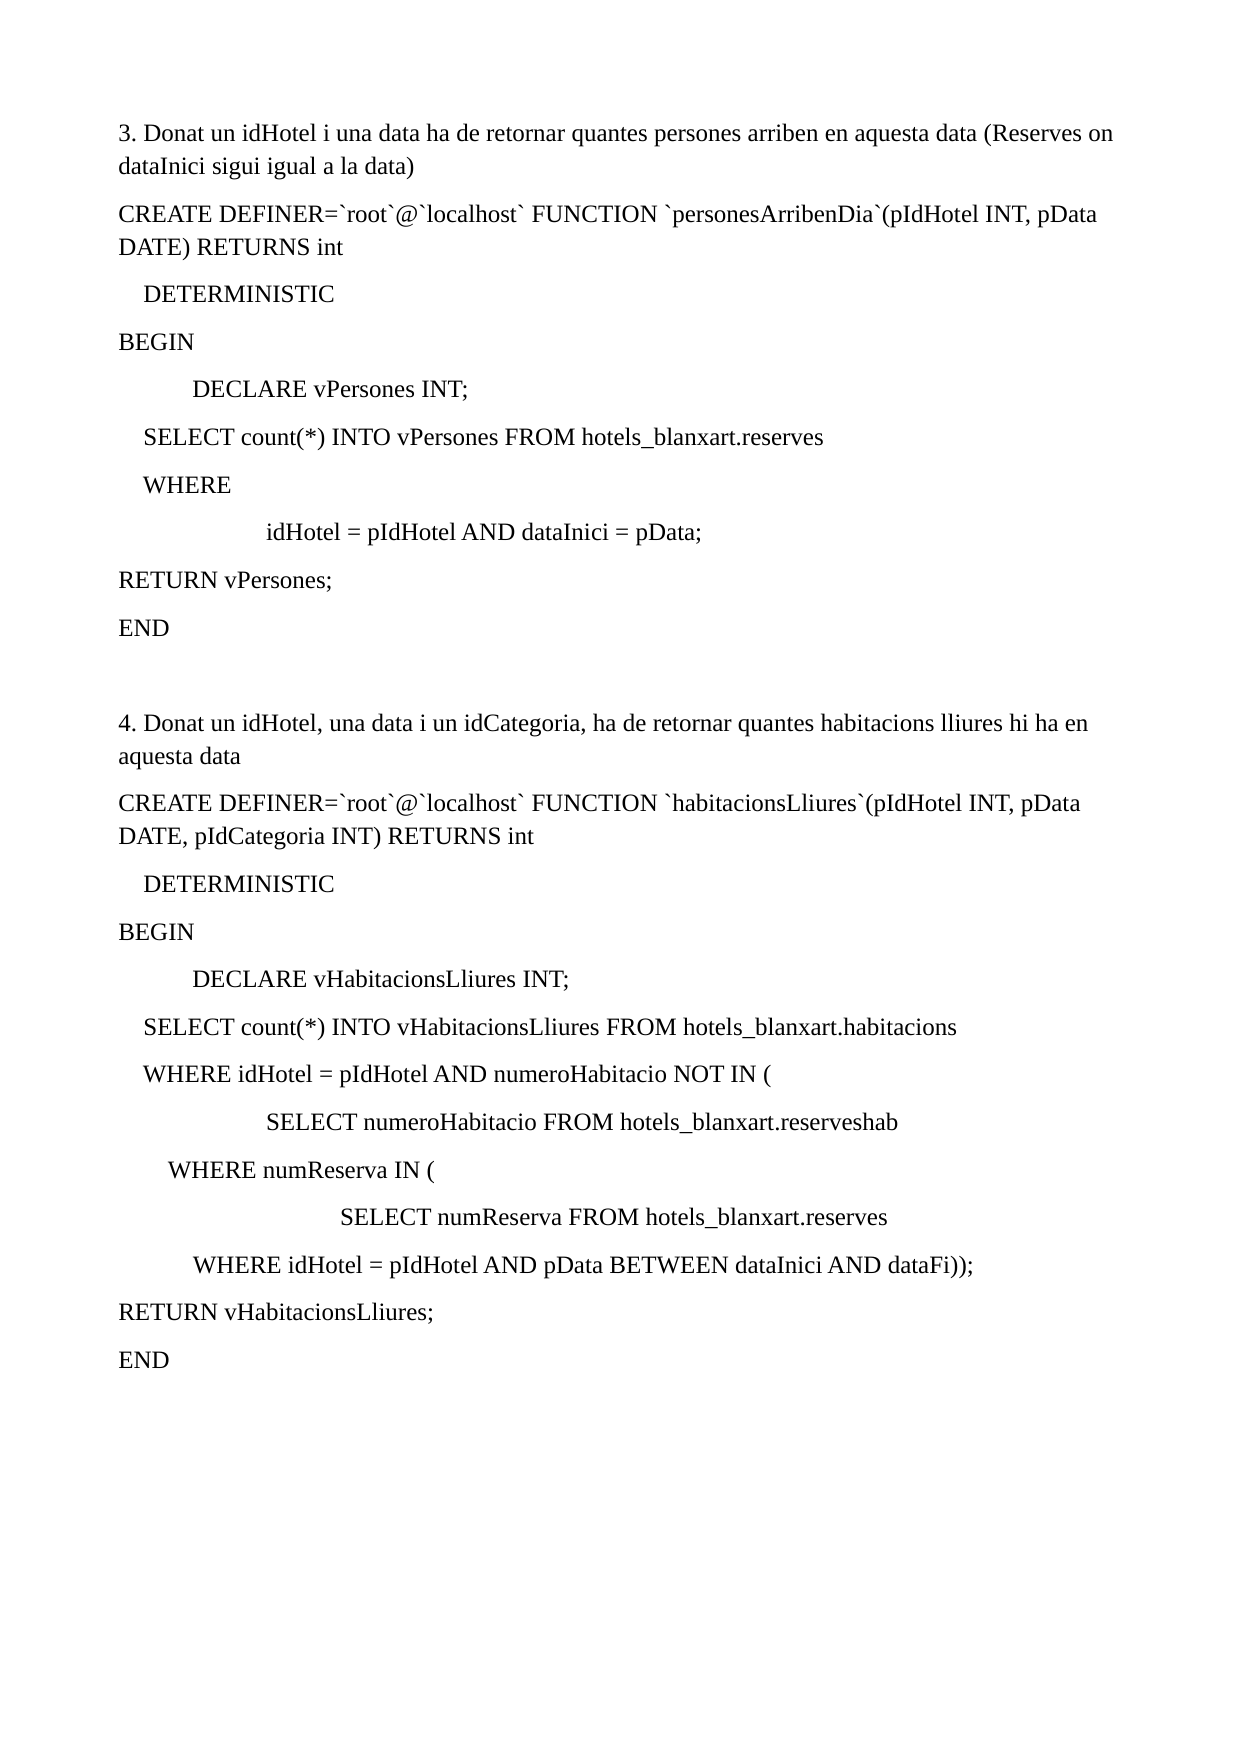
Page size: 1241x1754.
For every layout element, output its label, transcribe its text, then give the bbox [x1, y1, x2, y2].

text END [118, 613, 1122, 641]
text SELECT count(*) INTO vPersones FROM hotels_blanxart.reserves [118, 422, 1122, 451]
text BEGIN [118, 917, 1122, 945]
text CREATE DEFINER=`root`@`localhost` FUNCTION `habitacionsLliures`(pIdHotel INT, pData DATE, pIdCategoria INT) RETURNS int [118, 788, 1122, 850]
text SELECT numReserva FROM hotels_blanxart.reserves [118, 1202, 1122, 1231]
text CREATE DEFINER=`root`@`localhost` FUNCTION `personesArribenDia`(pIdHotel INT, pData DATE) RETURNS int [118, 199, 1122, 261]
text WHERE idHotel = pIdHotel AND pData BETWEEN dataInici AND dataFi)); [118, 1250, 1122, 1279]
text BEGIN [118, 327, 1122, 356]
text DETERMINISTIC [118, 869, 1122, 898]
text SELECT numeroHabitacio FROM hotels_blanxart.reserveshab [118, 1107, 1122, 1136]
text END [118, 1345, 1122, 1374]
text RETURN vHabitacionsLliures; [118, 1297, 1122, 1326]
text WHERE numReserva IN ( [118, 1155, 1122, 1183]
text RETURN vPersones; [118, 565, 1122, 594]
text 3. Donat un idHotel i una data ha de retornar quantes persones arriben en aquesta data (Reserves on dataInici sigui igual a la data) [118, 118, 1122, 180]
text DECLARE vHabitacionsLliures INT; [118, 964, 1122, 993]
text WHERE idHotel = pIdHotel AND numeroHabitacio NOT IN ( [118, 1059, 1122, 1088]
text DETERMINISTIC [118, 279, 1122, 308]
text SELECT count(*) INTO vHabitacionsLliures FROM hotels_blanxart.habitacions [118, 1012, 1122, 1041]
text 4. Donat un idHotel, una data i un idCategoria, ha de retornar quantes habitacions lliures hi ha en aquesta data [118, 708, 1122, 769]
text DECLARE vPersones INT; [118, 374, 1122, 403]
text WHERE [118, 470, 1122, 498]
text idHotel = pIdHotel AND dataInici = pData; [118, 517, 1122, 546]
